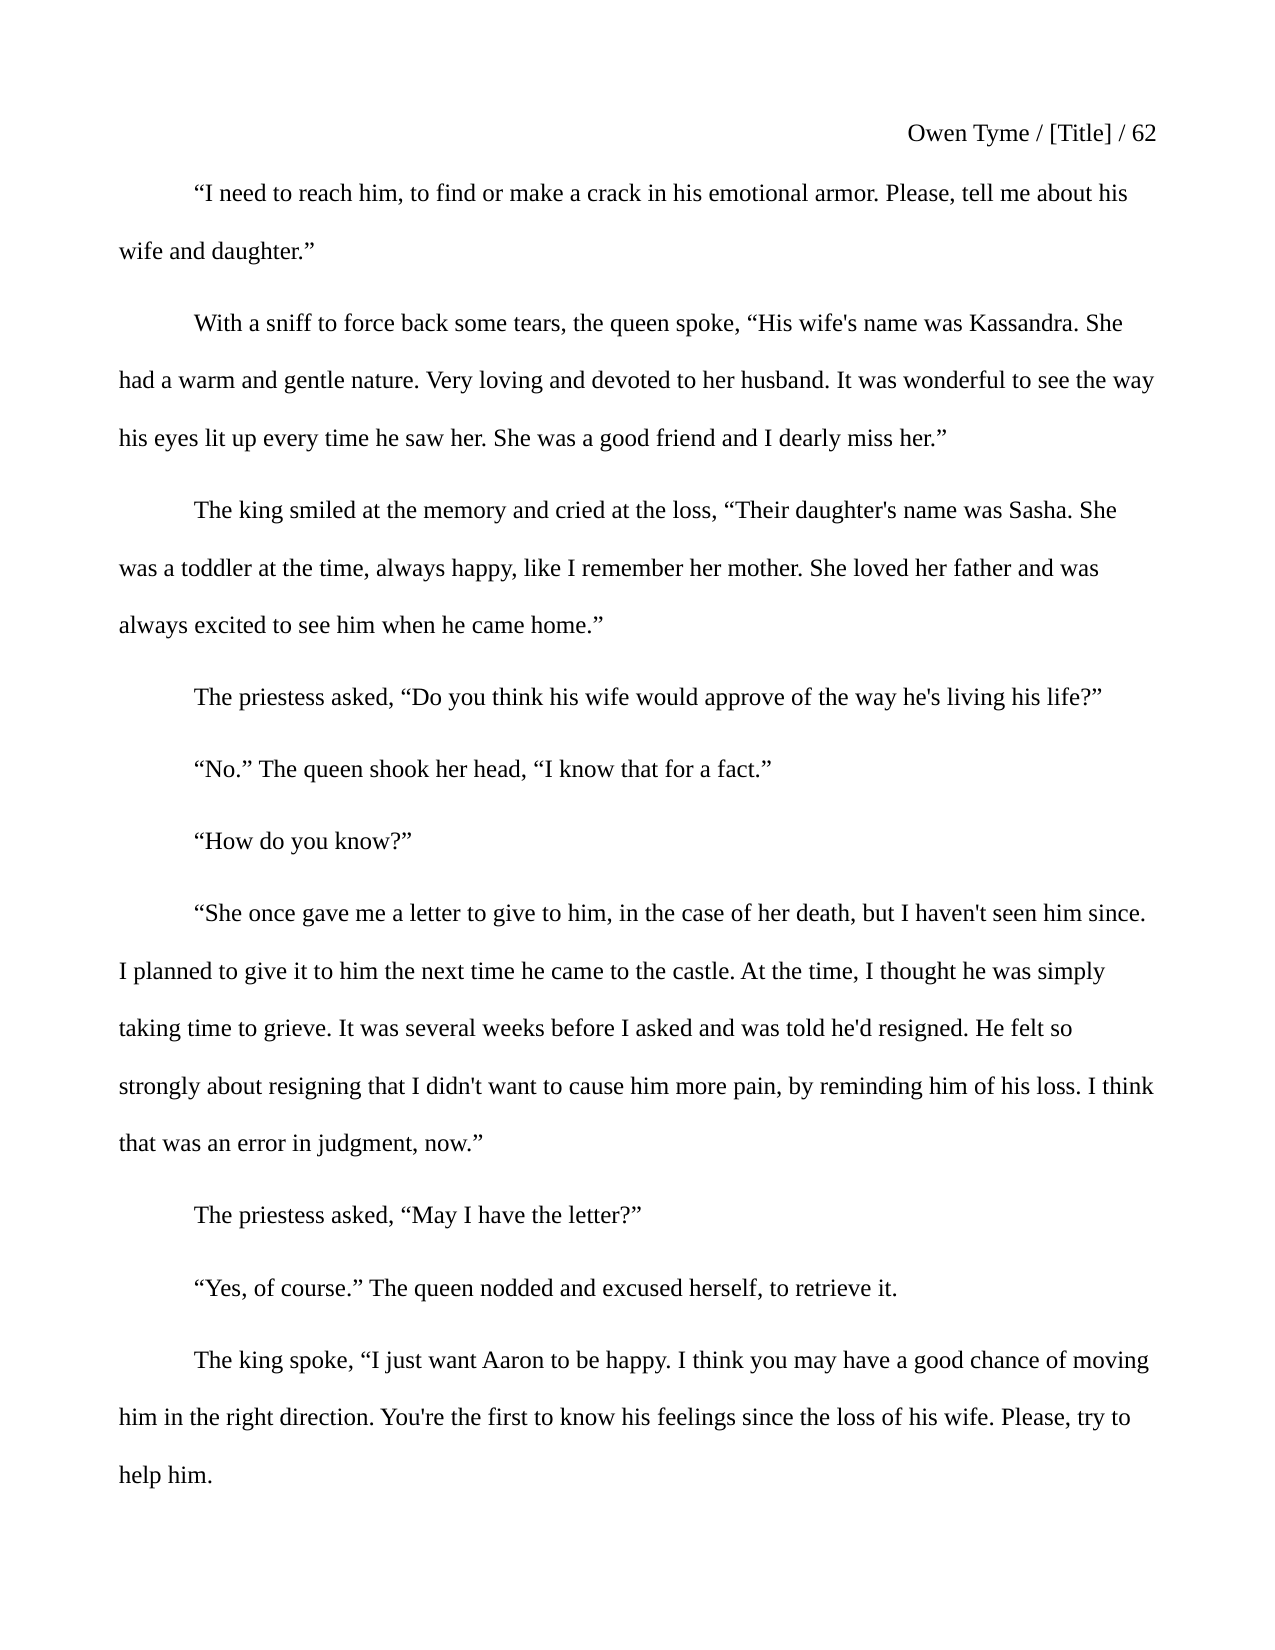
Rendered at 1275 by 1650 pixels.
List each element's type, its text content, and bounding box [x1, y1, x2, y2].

text The king smiled at the memory and cried at the loss, “Their daughter's name was Sasha. She was a toddler at the time, always happy, like I remember her mother. She loved her father and was always excited to see him when he came home.” [118, 495, 1156, 639]
text “Yes, of course.” The queen nodded and excused herself, to retrieve it. [118, 1273, 1156, 1301]
text The priestess asked, “Do you think his wife would approve of the way he's living his life?” [118, 682, 1156, 711]
text “I need to reach him, to find or make a crack in his emotional armor. Please, tell me about his wife and daughter.” [118, 178, 1156, 265]
text The king spoke, “I just want Aaron to be happy. I think you may have a good chance of moving him in the right direction. You're the first to know his feelings since the loss of his wife. Please, try to help him. [118, 1345, 1156, 1488]
text With a sniff to force back some tears, the queen spoke, “His wife's name was Kassandra. She had a warm and gentle nature. Very loving and devoted to her husband. It was wonderful to see the way his eyes lit up every time he saw her. She was a good friend and I dearly miss her.” [118, 308, 1156, 452]
text “She once gave me a letter to give to him, in the case of her death, but I haven't seen him since. I planned to give it to him the next time he came to the castle. At the time, I thought he was simply taking time to grieve. It was several weeks before I asked and was told he'd resigned. He felt so strongly about resigning that I didn't want to cause him more pain, by reminding him of his loss. I think that was an error in judgment, now.” [118, 898, 1156, 1157]
text The priestess asked, “May I have the letter?” [118, 1201, 1156, 1229]
text “No.” The queen shook her head, “I know that for a fact.” [118, 754, 1156, 783]
text “How do you know?” [118, 826, 1156, 855]
